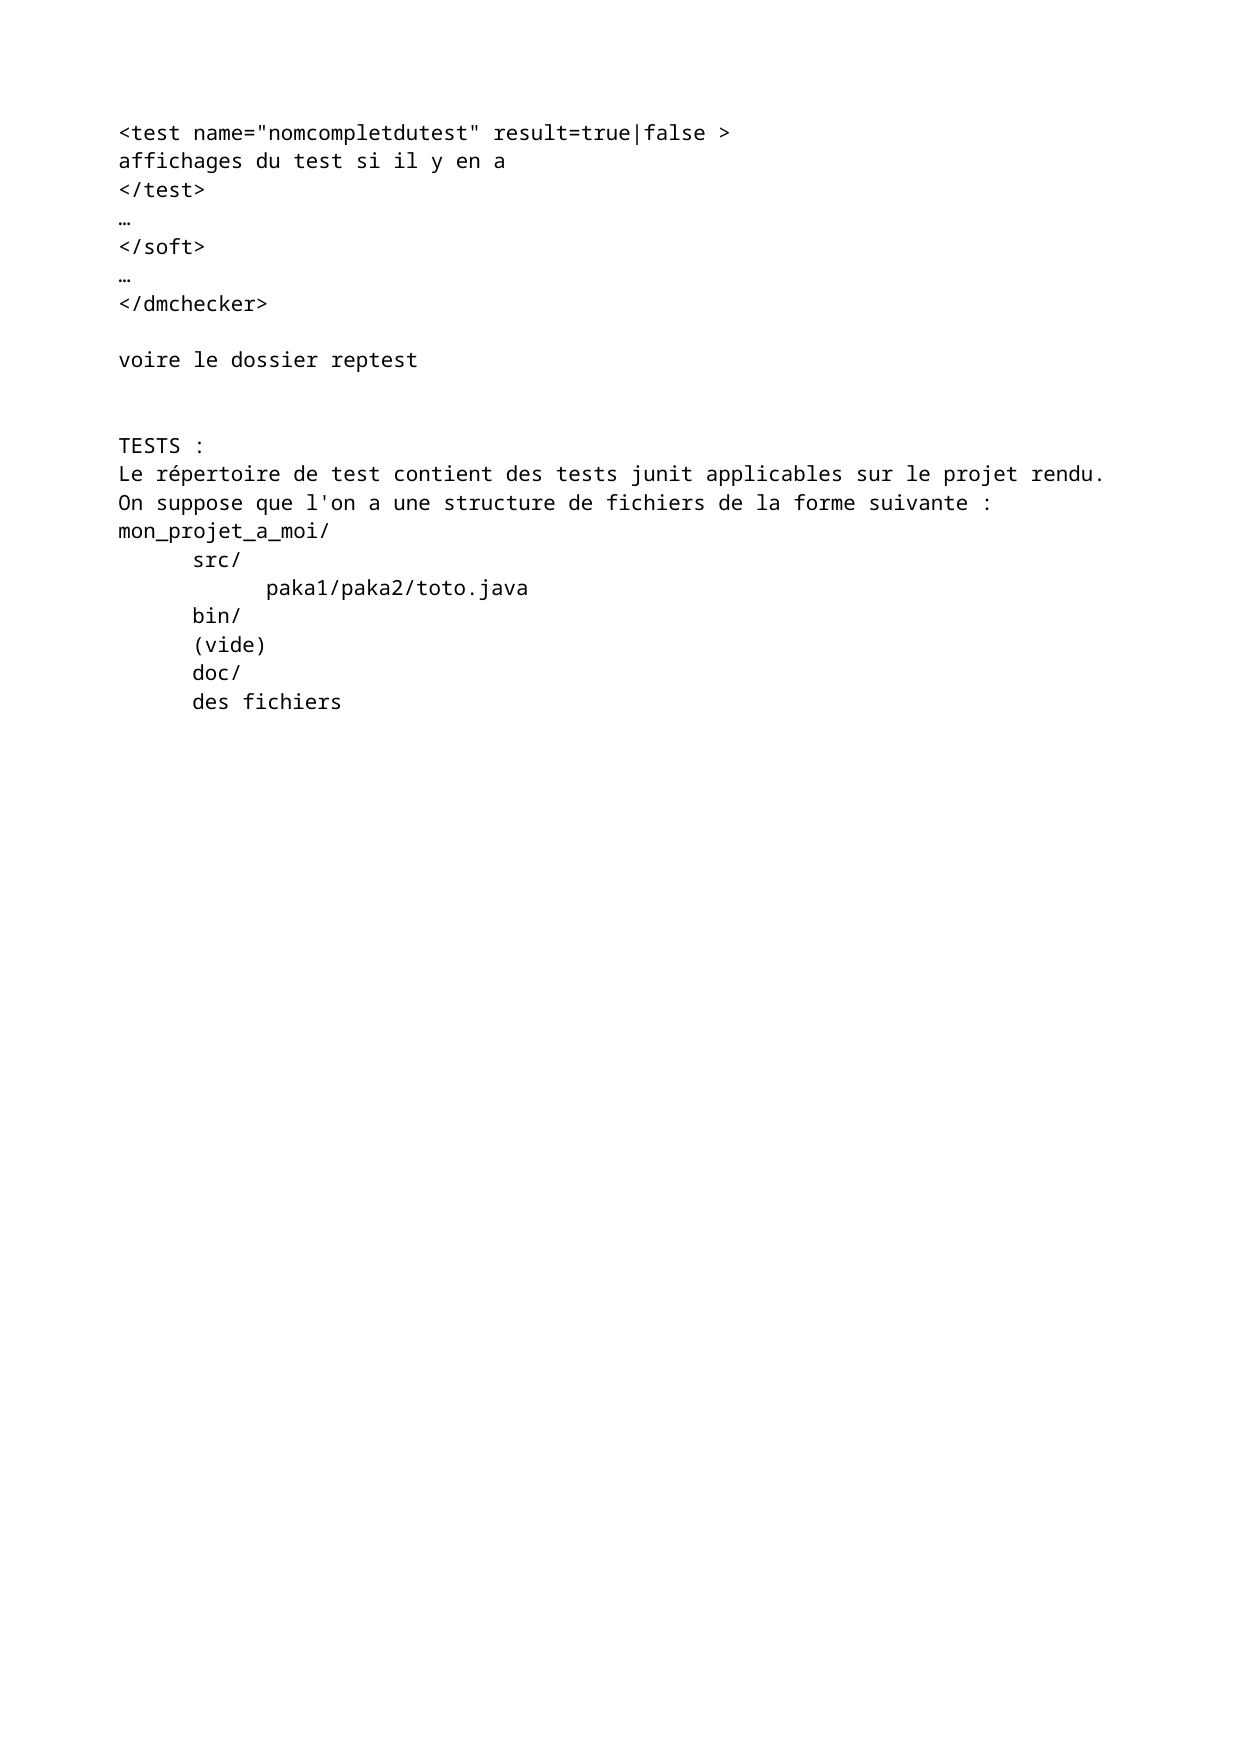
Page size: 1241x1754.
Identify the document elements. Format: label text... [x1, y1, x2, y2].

text src/ [118, 545, 1122, 573]
text </dmchecker> [118, 289, 1122, 317]
text mon_projet_a_moi/ [118, 516, 1122, 545]
text … [118, 260, 1122, 289]
text <test name="nomcompletdutest" result=true|false > [118, 118, 1122, 147]
text affichages du test si il y en a [118, 147, 1122, 175]
text paka1/paka2/toto.java [118, 573, 1122, 602]
text bin/ [118, 602, 1122, 630]
text … [118, 203, 1122, 232]
text (vide) [118, 630, 1122, 658]
text voire le dossier reptest [118, 346, 1122, 374]
text </test> [118, 175, 1122, 203]
text doc/ [118, 658, 1122, 687]
text des fichiers [118, 687, 1122, 715]
text On suppose que l'on a une structure de fichiers de la forme suivante : [118, 488, 1122, 516]
text Le répertoire de test contient des tests junit applicables sur le projet rendu. [118, 459, 1122, 488]
text TESTS : [118, 431, 1122, 459]
text </soft> [118, 232, 1122, 260]
